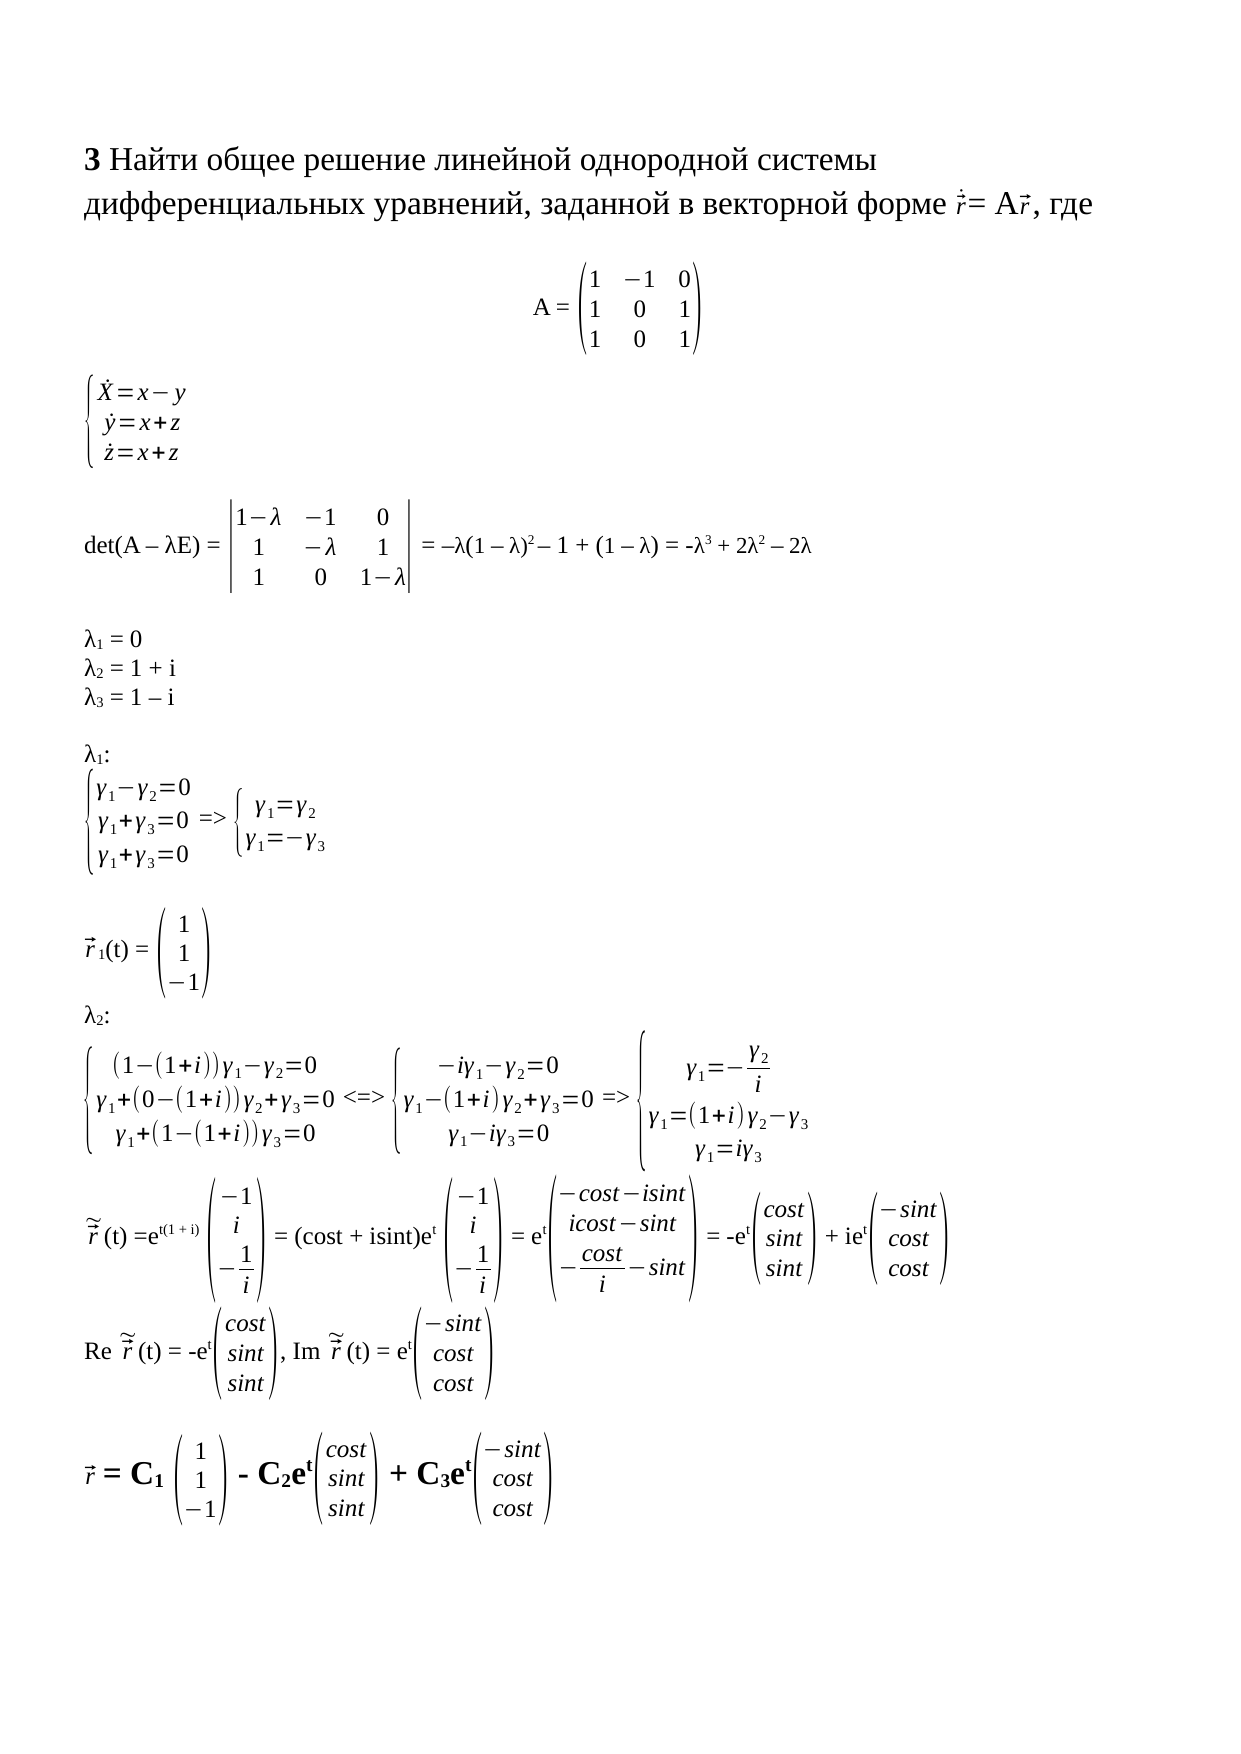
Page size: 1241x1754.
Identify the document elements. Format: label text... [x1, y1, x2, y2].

text λ1 = 0 [84, 624, 1153, 653]
text det(A – λE) = = –λ(1 – λ)2 – 1 + (1 – λ) = -λ3 + 2λ2 – 2λ [84, 499, 1153, 595]
text = C1 - C2et + C3et [84, 1430, 1153, 1527]
text 1(t) = [84, 906, 1153, 1000]
text <=> => [84, 1029, 1153, 1173]
text λ2: [84, 1000, 1153, 1029]
text λ3 = 1 – i [84, 682, 1153, 710]
text => [84, 768, 1153, 877]
subtitle 3 Найти общее решение линейной однородной системы дифференциальных уравнений, заданной в векторной форме = A, где [84, 139, 1153, 221]
text Re (t) = -et, Im (t) = et [84, 1305, 1153, 1401]
subtitle A = [84, 260, 1153, 357]
text λ1: [84, 739, 1153, 768]
text (t) =et(1 + i) = (cost + isint)et = et = -et + iet [84, 1173, 1153, 1305]
text λ2 = 1 + i [84, 653, 1153, 682]
